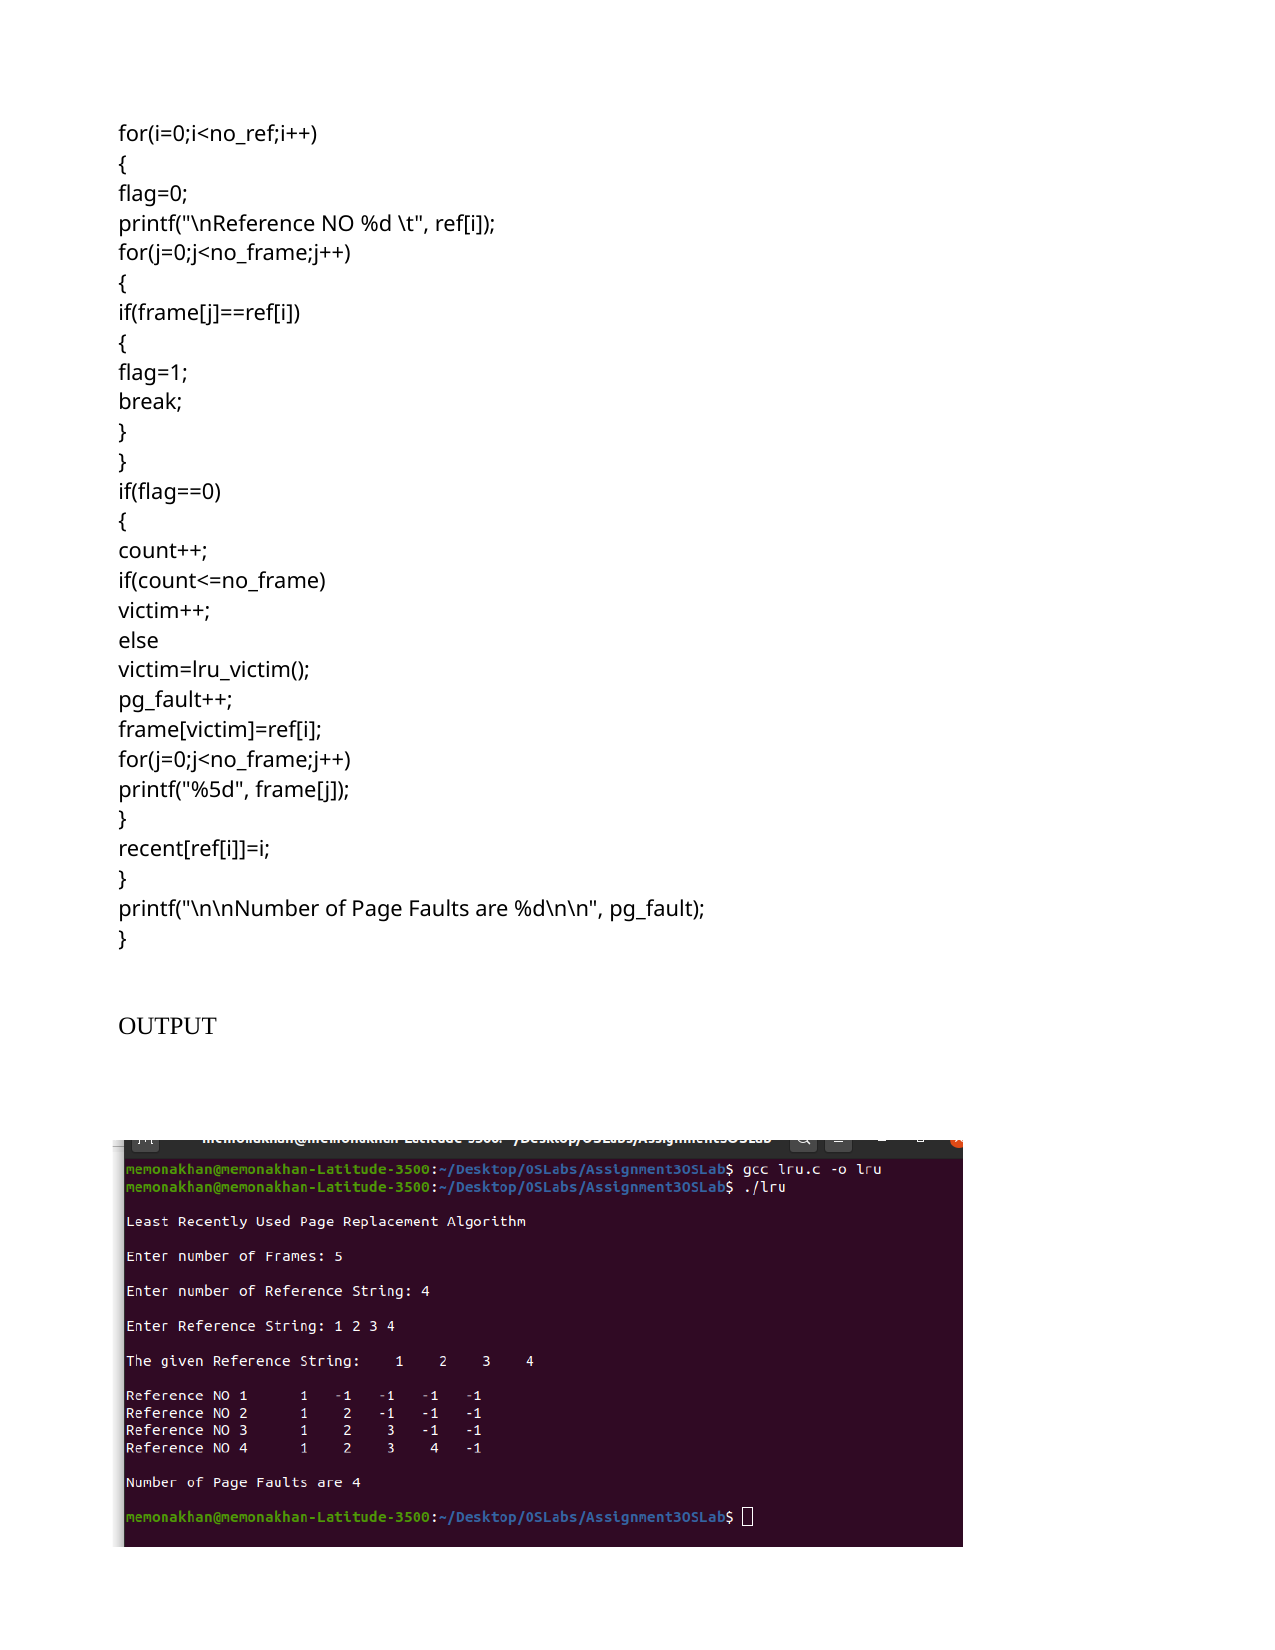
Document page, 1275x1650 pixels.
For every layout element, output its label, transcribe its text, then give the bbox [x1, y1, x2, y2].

text printf("%5d", frame[j]); [118, 773, 1157, 803]
picture [112, 1140, 963, 1547]
text } [118, 416, 1157, 446]
text for(i=0;i<no_ref;i++) [118, 118, 1157, 148]
text victim=lru_victim(); [118, 654, 1157, 684]
text break; [118, 386, 1157, 416]
text pg_fault++; [118, 684, 1157, 714]
text { [118, 327, 1157, 356]
text { [118, 505, 1157, 535]
text } [118, 446, 1157, 476]
text frame[victim]=ref[i]; [118, 714, 1157, 744]
text for(j=0;j<no_frame;j++) [118, 237, 1157, 267]
text } [118, 863, 1157, 893]
text else [118, 624, 1157, 654]
text for(j=0;j<no_frame;j++) [118, 744, 1157, 773]
text } [118, 922, 1157, 952]
text recent[ref[i]]=i; [118, 833, 1157, 863]
text } [118, 803, 1157, 833]
text printf("\nReference NO %d \t", ref[i]); [118, 207, 1157, 237]
text if(flag==0) [118, 476, 1157, 505]
text if(count<=no_frame) [118, 565, 1157, 595]
text victim++; [118, 595, 1157, 624]
text count++; [118, 535, 1157, 565]
text flag=0; [118, 178, 1157, 207]
text { [118, 148, 1157, 178]
text flag=1; [118, 356, 1157, 386]
text OUTPUT [118, 1011, 1157, 1039]
text { [118, 267, 1157, 297]
text if(frame[j]==ref[i]) [118, 297, 1157, 327]
text printf("\n\nNumber of Page Faults are %d\n\n", pg_fault); [118, 893, 1157, 922]
